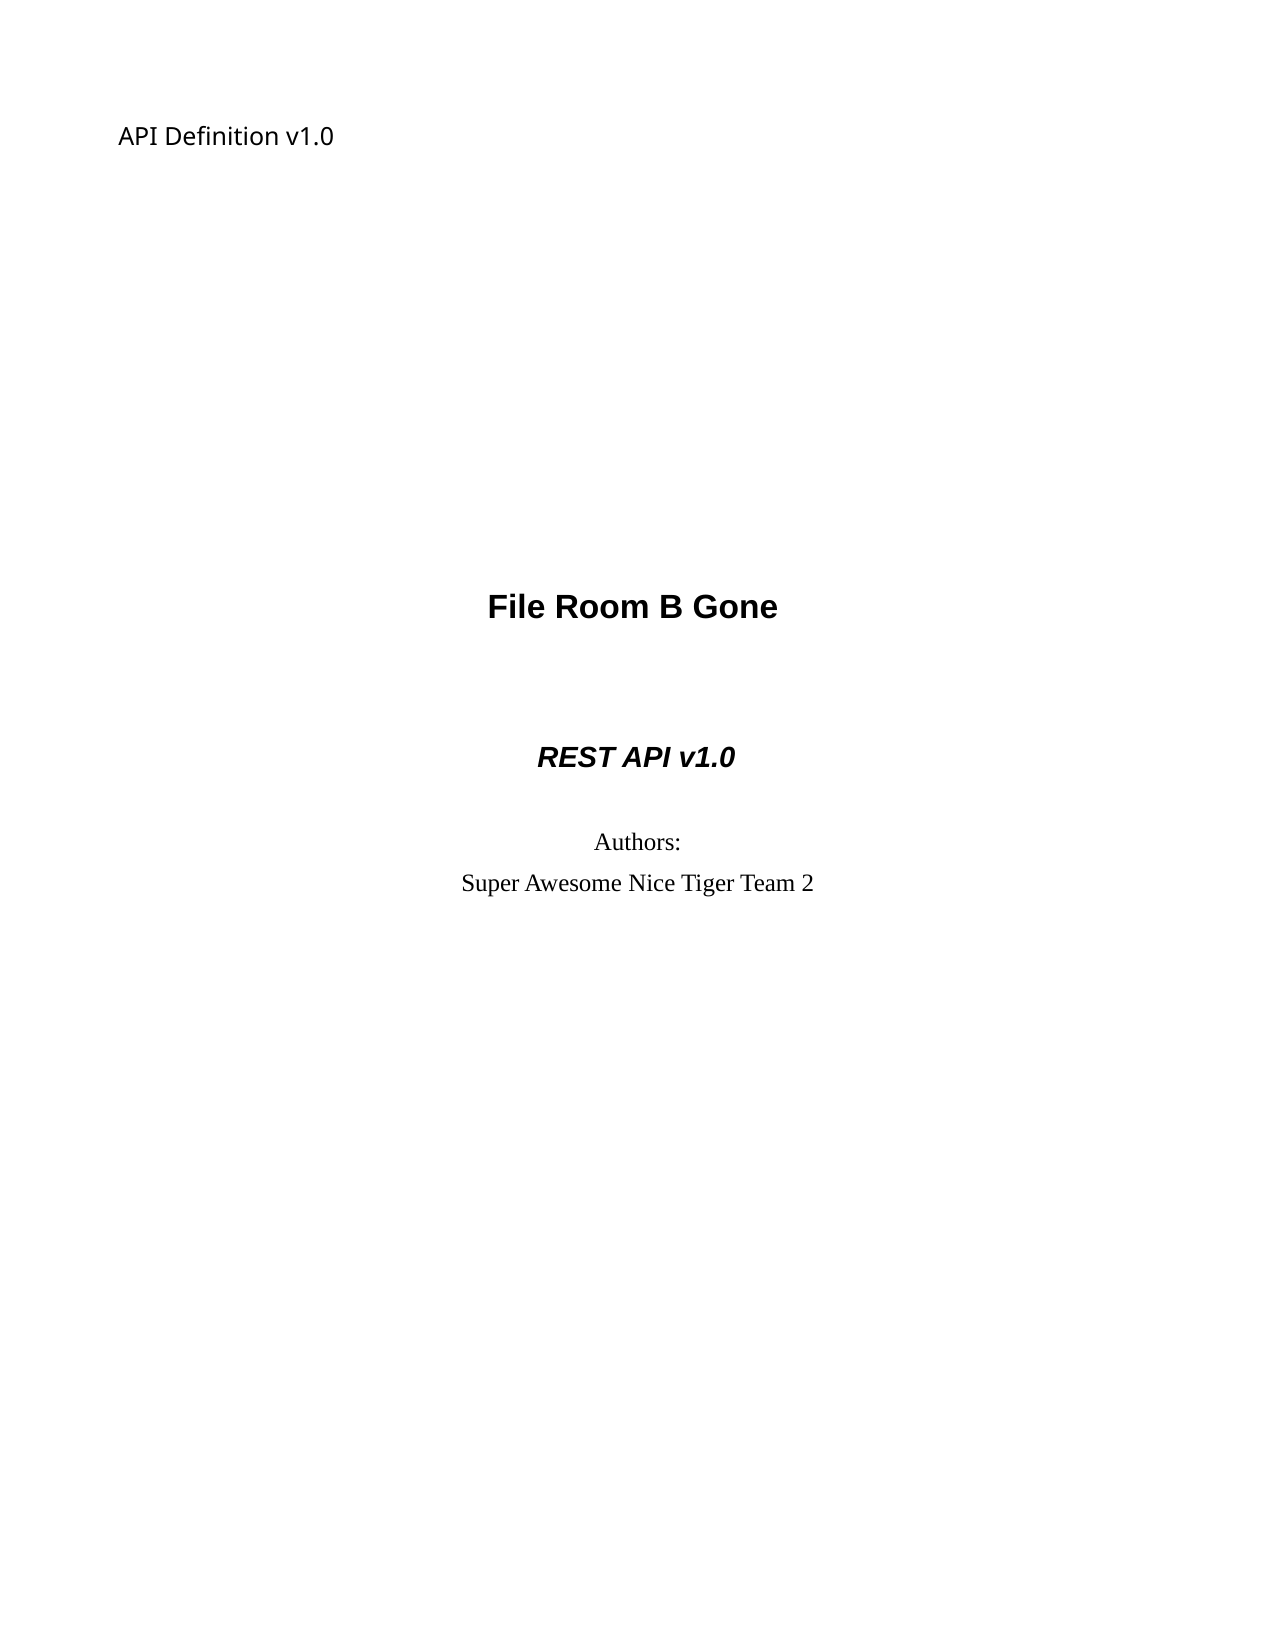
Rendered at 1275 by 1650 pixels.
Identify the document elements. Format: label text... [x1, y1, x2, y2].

subtitle REST API v1.0 [118, 740, 1157, 773]
subtitle File Room B Gone [118, 587, 1157, 626]
text Super Awesome Nice Tiger Team 2 [118, 868, 1157, 897]
text Authors: [118, 827, 1157, 856]
